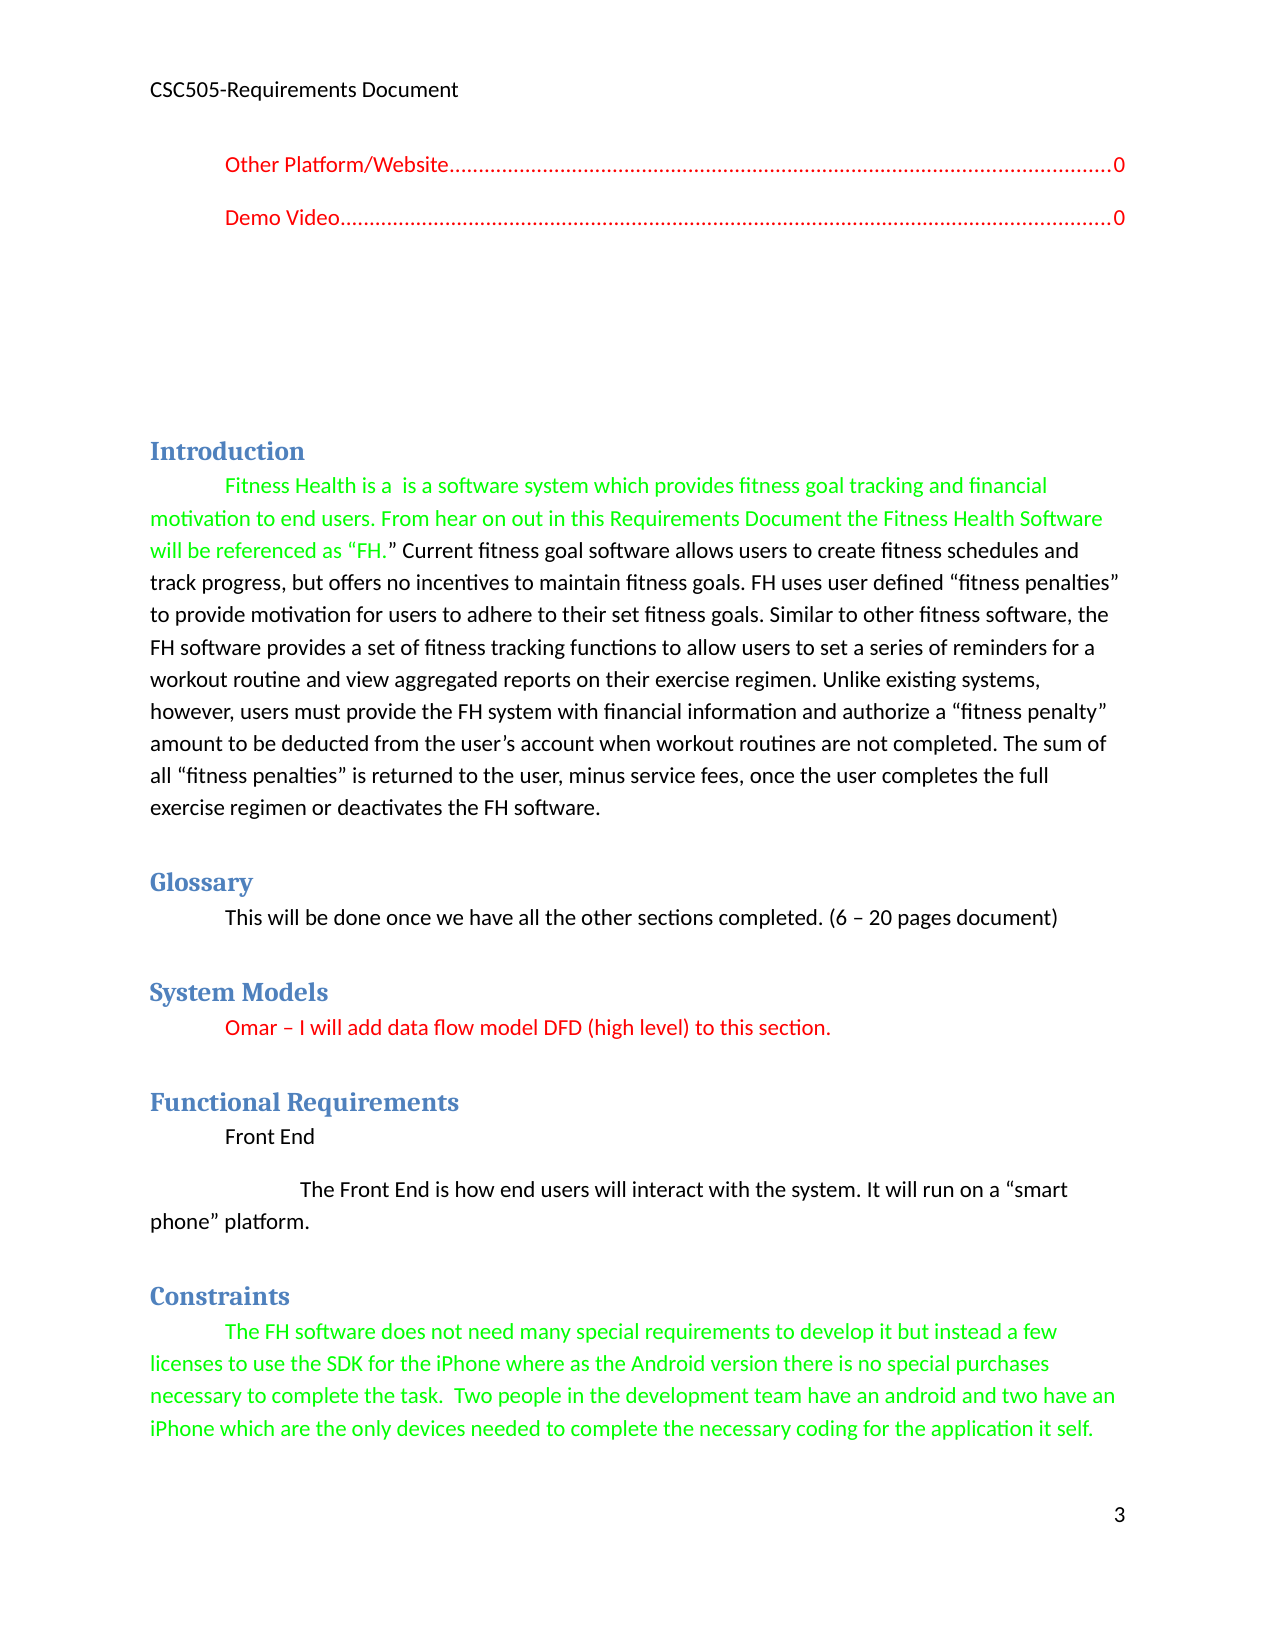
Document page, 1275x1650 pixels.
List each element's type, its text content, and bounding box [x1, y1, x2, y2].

subtitle Constraints [150, 1281, 1125, 1312]
subtitle Introduction [150, 436, 1125, 467]
text The Front End is how end users will interact with the system. It will run on a “smart phone” platform. [150, 1175, 1125, 1236]
text Other Platform/Website 0 [225, 150, 1125, 178]
subtitle Functional Requirements [150, 1087, 1125, 1118]
text The FH software does not need many special requirements to develop it but instead a few licenses to use the SDK for the iPhone where as the Android version there is no special purchases necessary to complete the task. Two people in the development team have an android and two have an iPhone which are the only devices needed to complete the necessary coding for the application it self. [150, 1317, 1125, 1442]
text Front End [150, 1122, 1125, 1150]
text Demo Video 0 [225, 203, 1125, 231]
text Omar – I will add data flow model DFD (high level) to this section. [150, 1013, 1125, 1041]
subtitle Glossary [150, 867, 1125, 898]
text Fitness Health is a is a software system which provides fitness goal tracking and financial motivation to end users. From hear on out in this Requirements Document the Fitness Health Software will be referenced as “FH.” Current fitness goal software allows users to create fitness schedules and track progress, but offers no incentives to maintain fitness goals. FH uses user defined “fitness penalties” to provide motivation for users to adhere to their set fitness goals. Similar to other fitness software, the FH software provides a set of fitness tracking functions to allow users to set a series of reminders for a workout routine and view aggregated reports on their exercise regimen. Unlike existing systems, however, users must provide the FH system with financial information and authorize a “fitness penalty” amount to be deducted from the user’s account when workout routines are not completed. The sum of all “fitness penalties” is returned to the user, minus service fees, once the user completes the full exercise regimen or deactivates the FH software. [150, 472, 1125, 822]
text This will be done once we have all the other sections completed. (6 – 20 pages document) [150, 903, 1125, 931]
subtitle System Models [150, 977, 1125, 1008]
